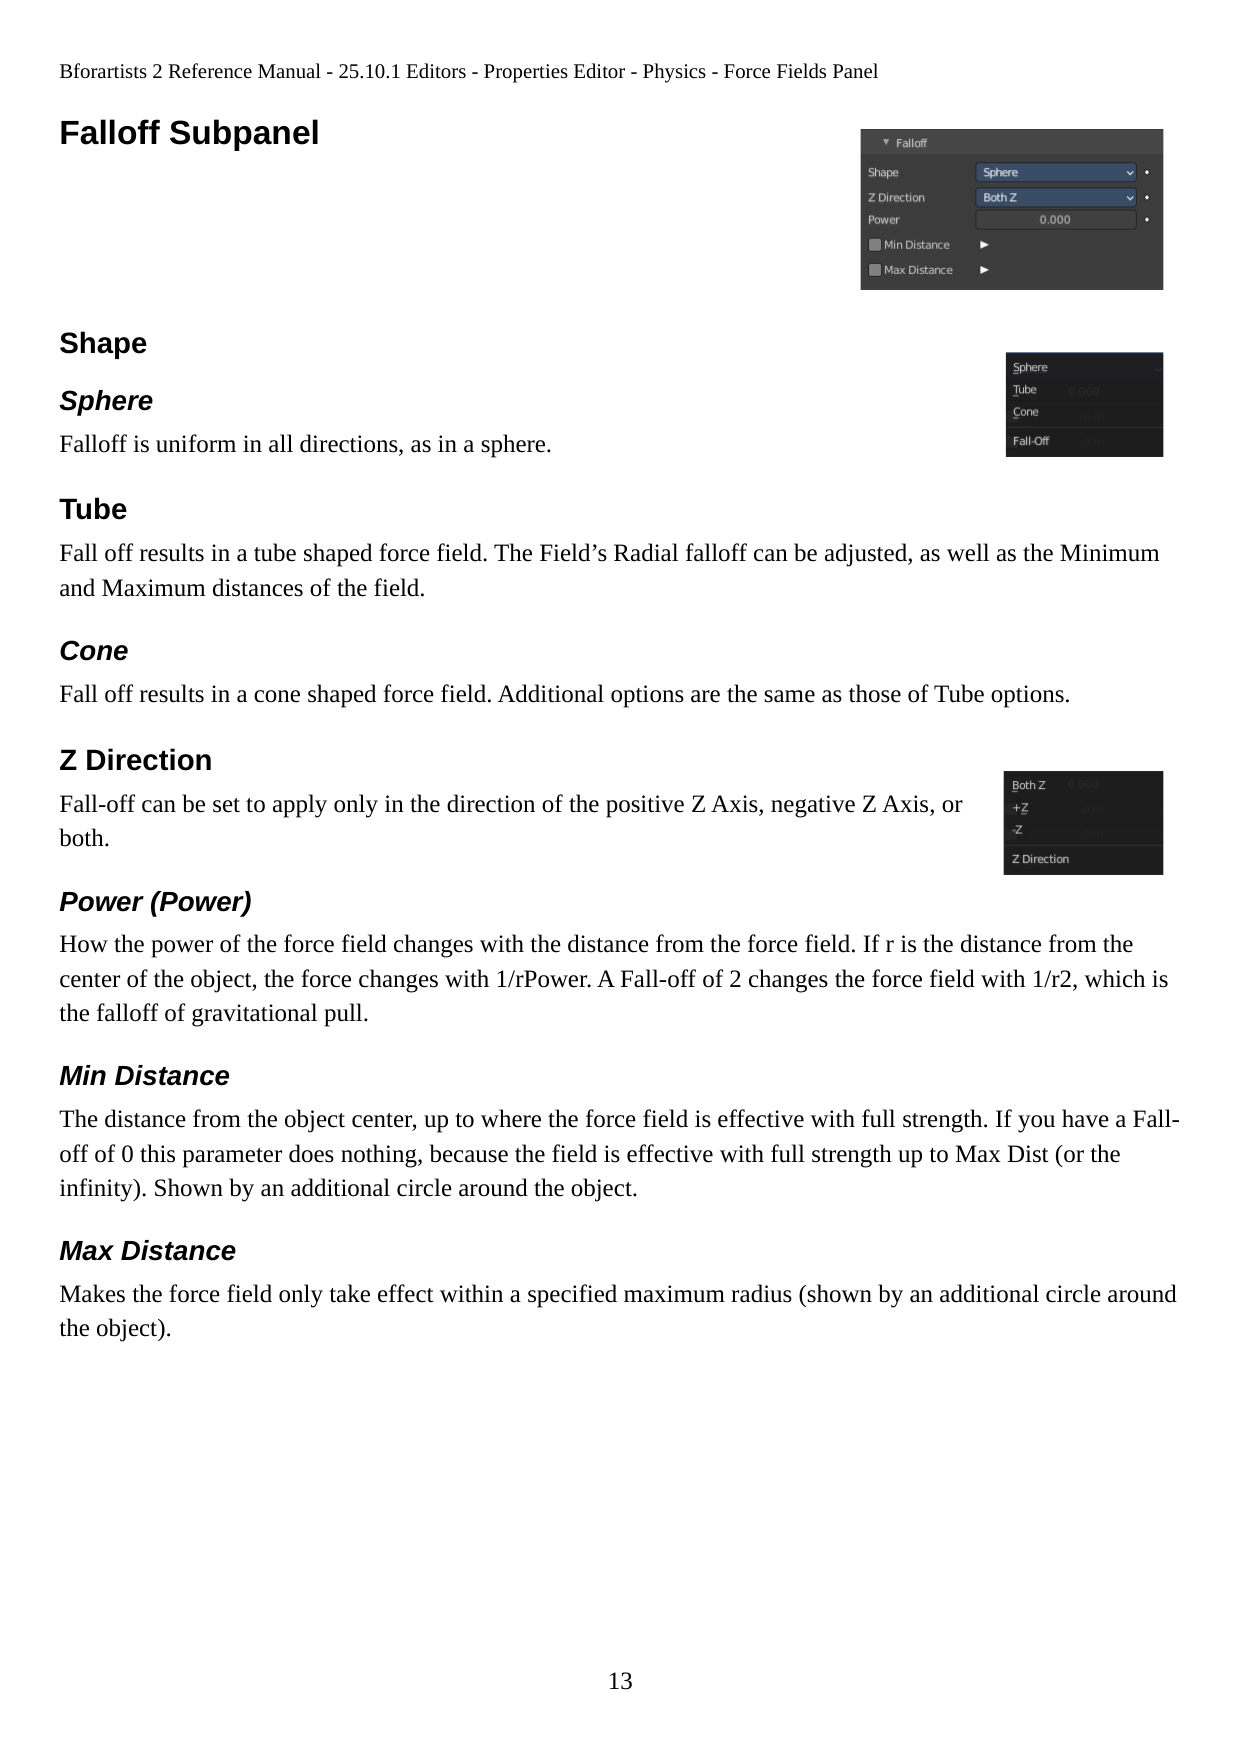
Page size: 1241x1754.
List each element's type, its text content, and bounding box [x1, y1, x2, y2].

text Falloff is uniform in all directions, as in a sphere. [59, 429, 1005, 457]
subtitle Falloff Subpanel [59, 113, 1181, 151]
text Makes the force field only take effect within a specified maximum radius (shown by an additional circle around the object). [59, 1279, 1181, 1342]
text Fall-off can be set to apply only in the direction of the positive Z Axis, negative Z Axis, or both. [59, 789, 1003, 852]
text Fall off results in a tube shaped force field. The Field’s Radial falloff can be adjusted, as well as the Minimum and Maximum distances of the field. [59, 538, 1181, 602]
subtitle Shape [59, 326, 1181, 359]
subtitle Min Distance [59, 1060, 1181, 1092]
text The distance from the object center, up to where the force field is effective with full strength. If you have a Fall-off of 0 this parameter does nothing, because the field is effective with full strength up to Max Dist (or the infinity). Shown by an additional circle around the object. [59, 1104, 1181, 1202]
picture [1003, 771, 1164, 875]
subtitle Cone [59, 634, 1181, 666]
subtitle Max Distance [59, 1235, 1181, 1267]
subtitle [1164, 384, 1181, 416]
subtitle Sphere [59, 384, 1005, 416]
text How the power of the force field changes with the distance from the force field. If r is the distance from the center of the object, the force changes with 1/rPower. A Fall-off of 2 changes the force field with 1/r2, which is the falloff of gravitational pull. [59, 929, 1181, 1027]
text Fall off results in a cone shaped force field. Additional options are the same as those of Tube options. [59, 679, 1181, 708]
subtitle Power (Power) [59, 885, 1181, 917]
subtitle Z Direction [59, 743, 1181, 776]
picture [860, 129, 1164, 290]
picture [1005, 352, 1164, 457]
subtitle Tube [59, 492, 1181, 526]
